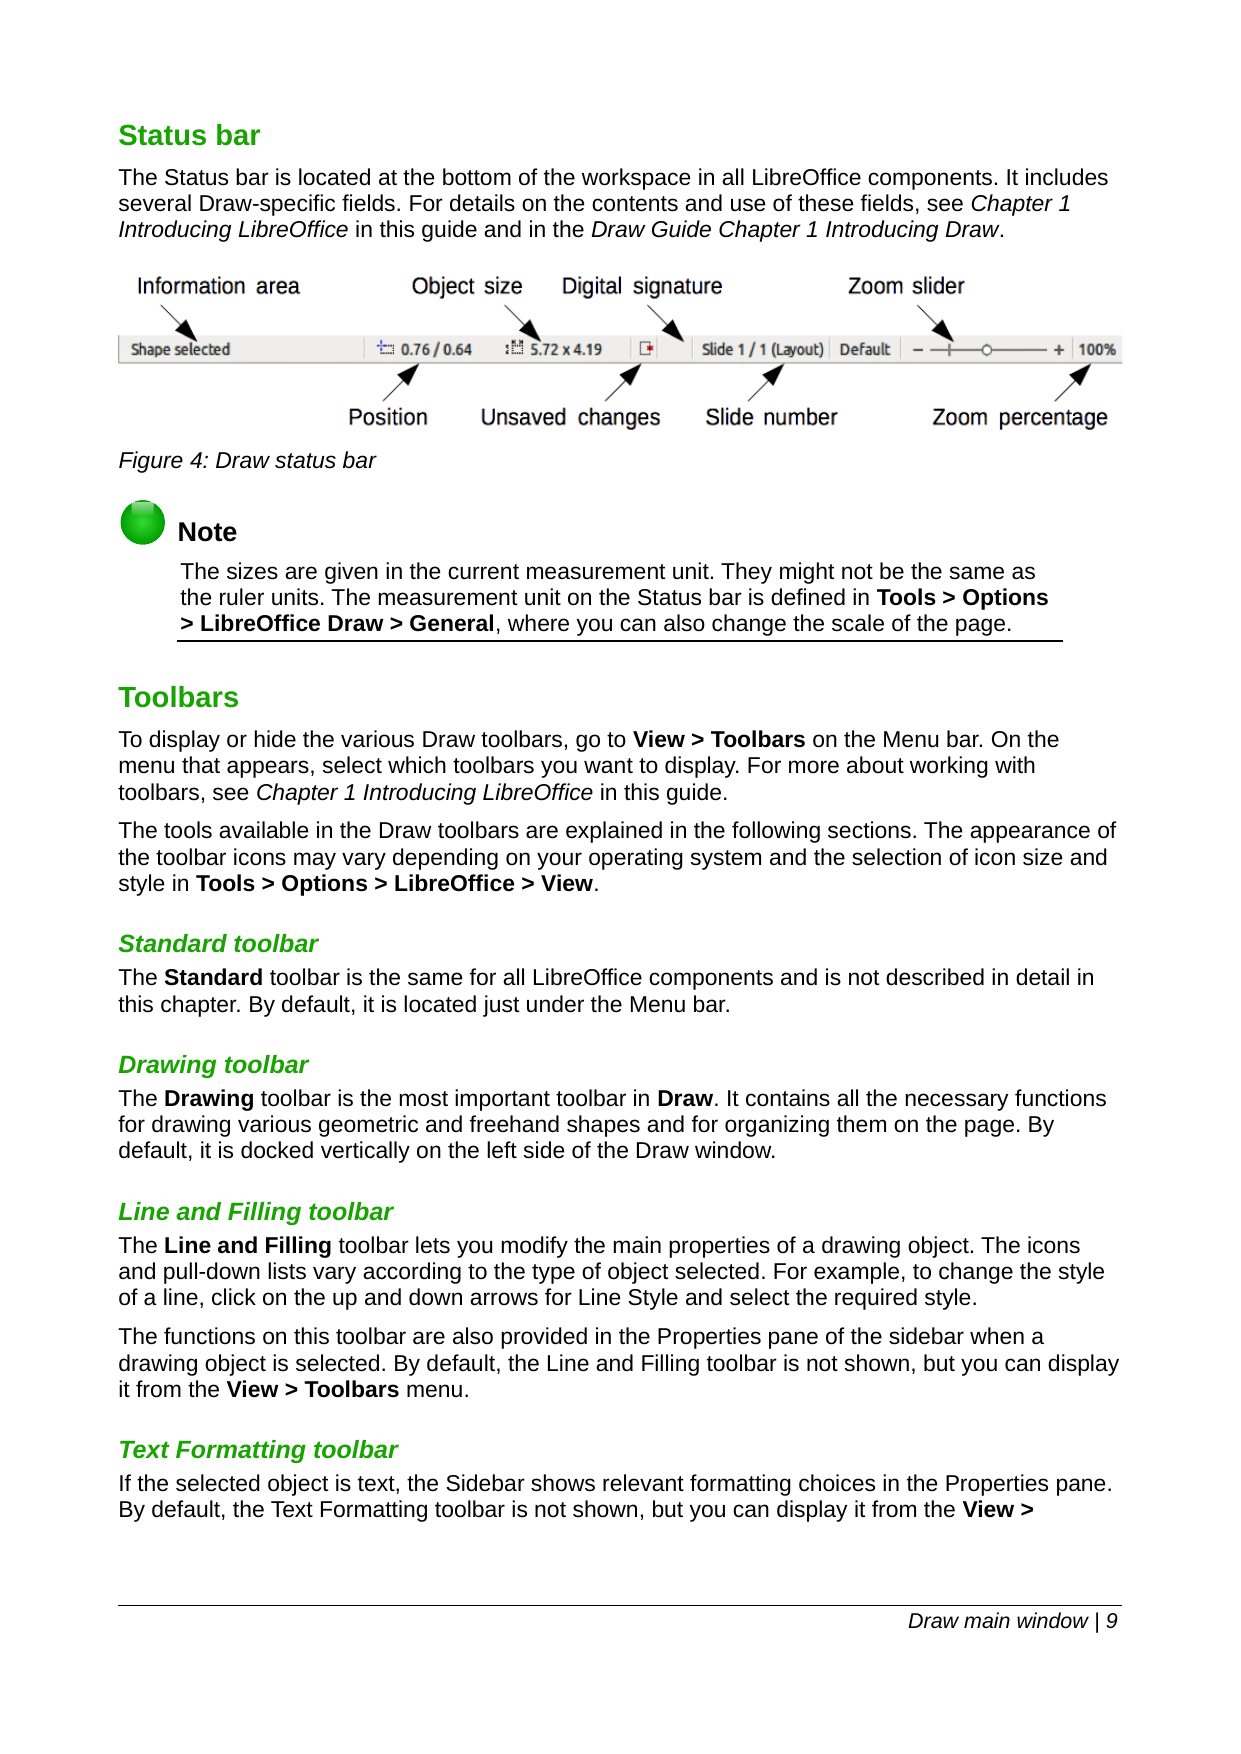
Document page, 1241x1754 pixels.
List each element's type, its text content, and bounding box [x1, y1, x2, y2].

text The Status bar is located at the bottom of the workspace in all LibreOffice components. It includes several Draw-specific fields. For details on the contents and use of these fields, see Chapter 1 Introducing LibreOffice in this guide and in the Draw Guide Chapter 1 Introducing Draw. [118, 163, 1122, 242]
subtitle Note [118, 498, 1122, 547]
text The functions on this toolbar are also provided in the Properties pane of the sidebar when a drawing object is selected. By default, the Line and Filling toolbar is not shown, but you can display it from the View > Toolbars menu. [118, 1323, 1122, 1402]
picture [118, 267, 1123, 436]
text Figure 4: Draw status bar [118, 447, 1122, 473]
text The tools available in the Draw toolbars are explained in the following sections. The appearance of the toolbar icons may vary depending on your operating system and the selection of icon size and style in Tools > Options > LibreOffice > View. [118, 817, 1122, 896]
subtitle Toolbars [118, 680, 1122, 714]
text The Drawing toolbar is the most important toolbar in Draw. It contains all the necessary functions for drawing various geometric and freehand shapes and for organizing them on the page. By default, it is docked vertically on the left side of the Draw window. [118, 1085, 1122, 1164]
subtitle Line and Filling toolbar [118, 1197, 1122, 1226]
subtitle Status bar [118, 118, 1122, 152]
text To display or hide the various Draw toolbars, go to View > Toolbars on the Menu bar. On the menu that appears, select which toolbars you want to display. For more about working with toolbars, see Chapter 1 Introducing LibreOffice in this guide. [118, 726, 1122, 805]
text If the selected object is text, the Sidebar shows relevant formatting choices in the Properties pane. By default, the Text Formatting toolbar is not shown, but you can display it from the View > [118, 1470, 1122, 1523]
text The Line and Filling toolbar lets you modify the main properties of a drawing object. The icons and pull-down lists vary according to the type of object selected. For example, to change the style of a line, click on the up and down arrows for Line Style and select the required style. [118, 1232, 1122, 1311]
subtitle Drawing toolbar [118, 1050, 1122, 1079]
subtitle Standard toolbar [118, 929, 1122, 958]
text The Standard toolbar is the same for all LibreOffice components and is not described in detail in this chapter. By default, it is located just under the Menu bar. [118, 964, 1122, 1017]
subtitle Text Formatting toolbar [118, 1435, 1122, 1464]
text The sizes are given in the current measurement unit. They might not be the same as the ruler units. The measurement unit on the Status bar is defined in Tools > Options > LibreOffice Draw > General, where you can also change the scale of the page. [177, 554, 1063, 640]
